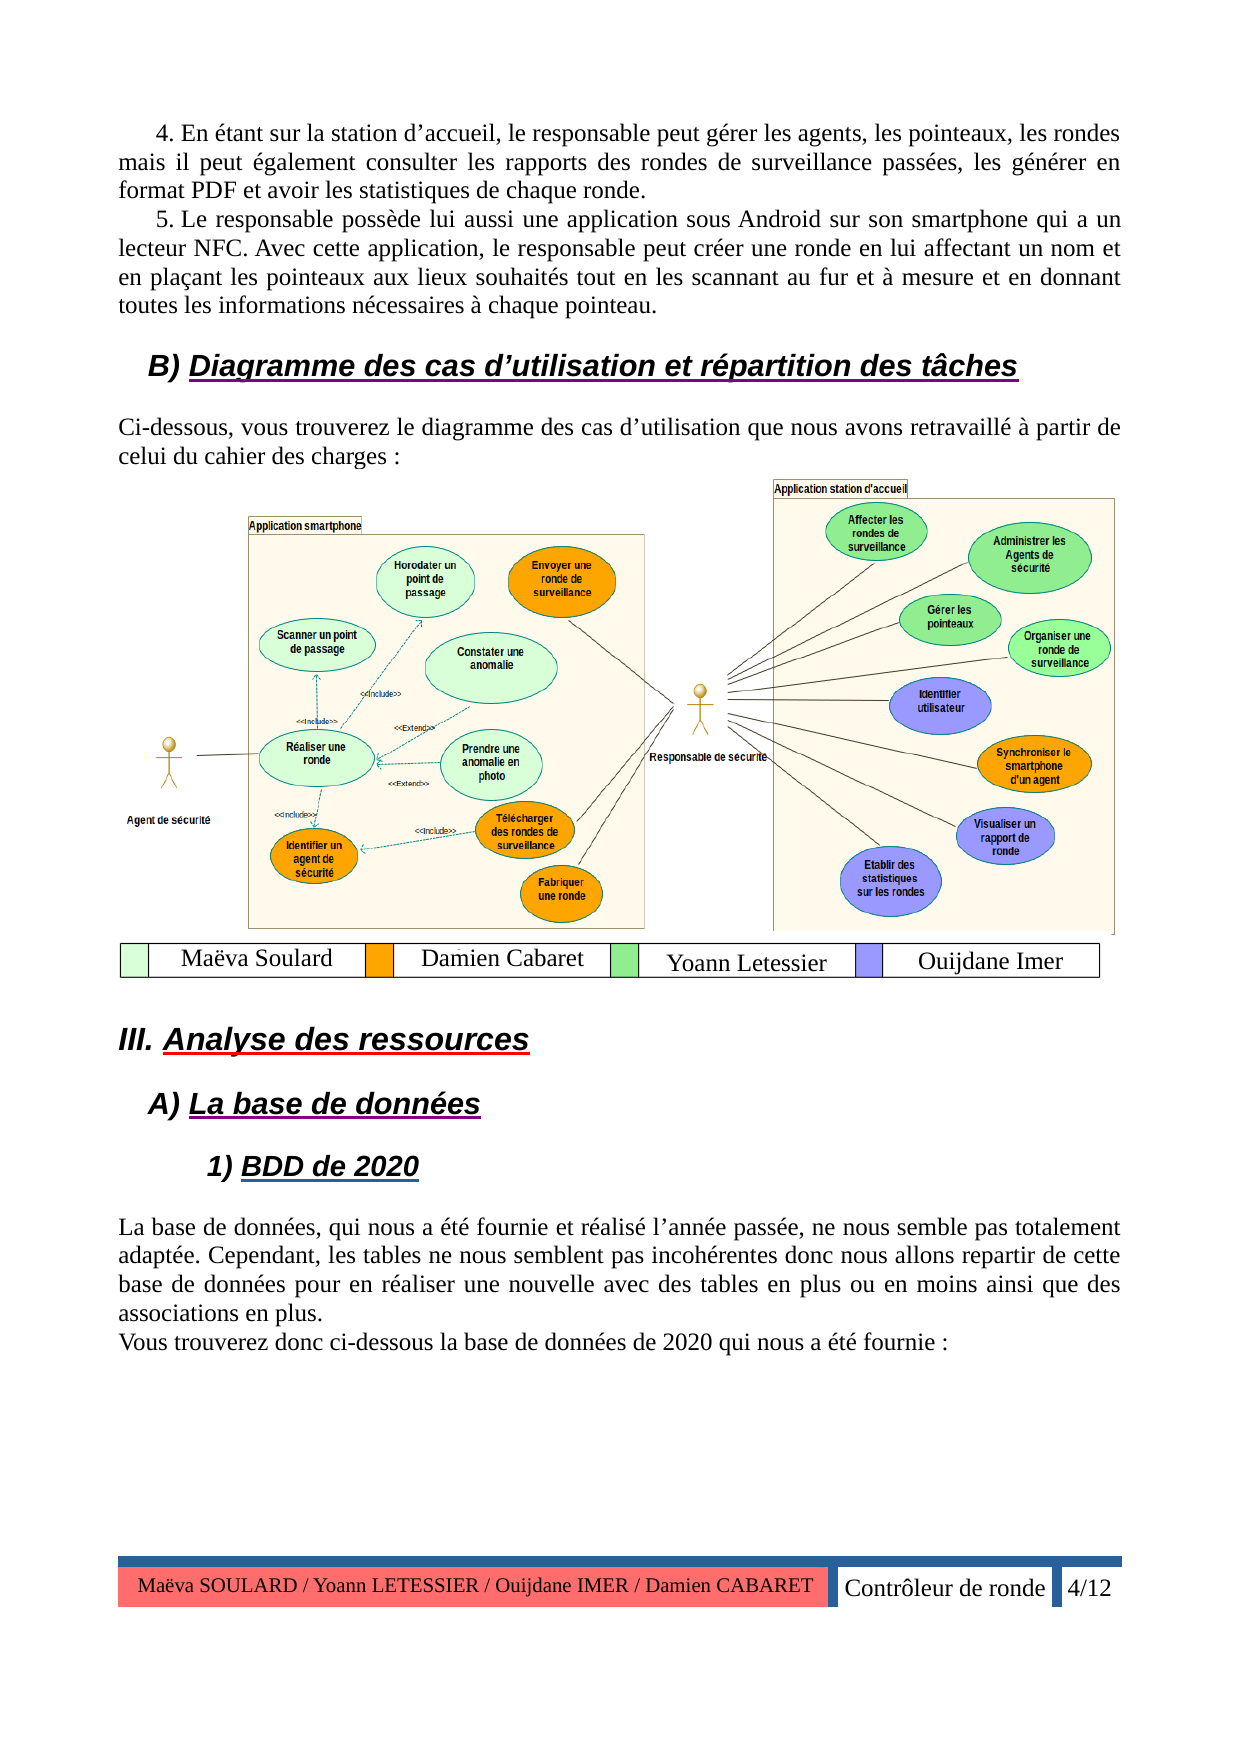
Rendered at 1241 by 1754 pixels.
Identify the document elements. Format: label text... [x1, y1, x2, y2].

subtitle Analyse des ressources [118, 1020, 1122, 1057]
subtitle BDD de 2020 [118, 1149, 1122, 1183]
list En étant sur la station d’accueil, le responsable peut gérer les agents, les pointeaux, les rondes mais il peut également consulter les rapports des rondes de surveillance passées, les générer en format PDF et avoir les statistiques de chaque ronde. [118, 118, 1122, 204]
subtitle Diagramme des cas d’utilisation et répartition des tâches [118, 348, 1122, 383]
text Ci-dessous, vous trouverez le diagramme des cas d’utilisation que nous avons retravaillé à partir de celui du cahier des charges : [118, 412, 1122, 469]
list Le responsable possède lui aussi une application sous Android sur son smartphone qui a un lecteur NFC. Avec cette application, le responsable peut créer une ronde en lui affectant un nom et en plaçant les pointeaux aux lieux souhaités tout en les scannant au fur et à mesure et en donnant toutes les informations nécessaires à chaque pointeau. [118, 204, 1122, 319]
subtitle La base de données [118, 1085, 1122, 1121]
text La base de données, qui nous a été fournie et réalisé l’année passée, ne nous semble pas totalement adaptée. Cependant, les tables ne nous semblent pas incohérentes donc nous allons repartir de cette base de données pour en réaliser une nouvelle avec des tables en plus ou en moins ainsi que des associations en plus. [118, 1212, 1122, 1327]
picture [107, 469, 1123, 991]
text Vous trouverez donc ci-dessous la base de données de 2020 qui nous a été fournie : [118, 1327, 1122, 1356]
